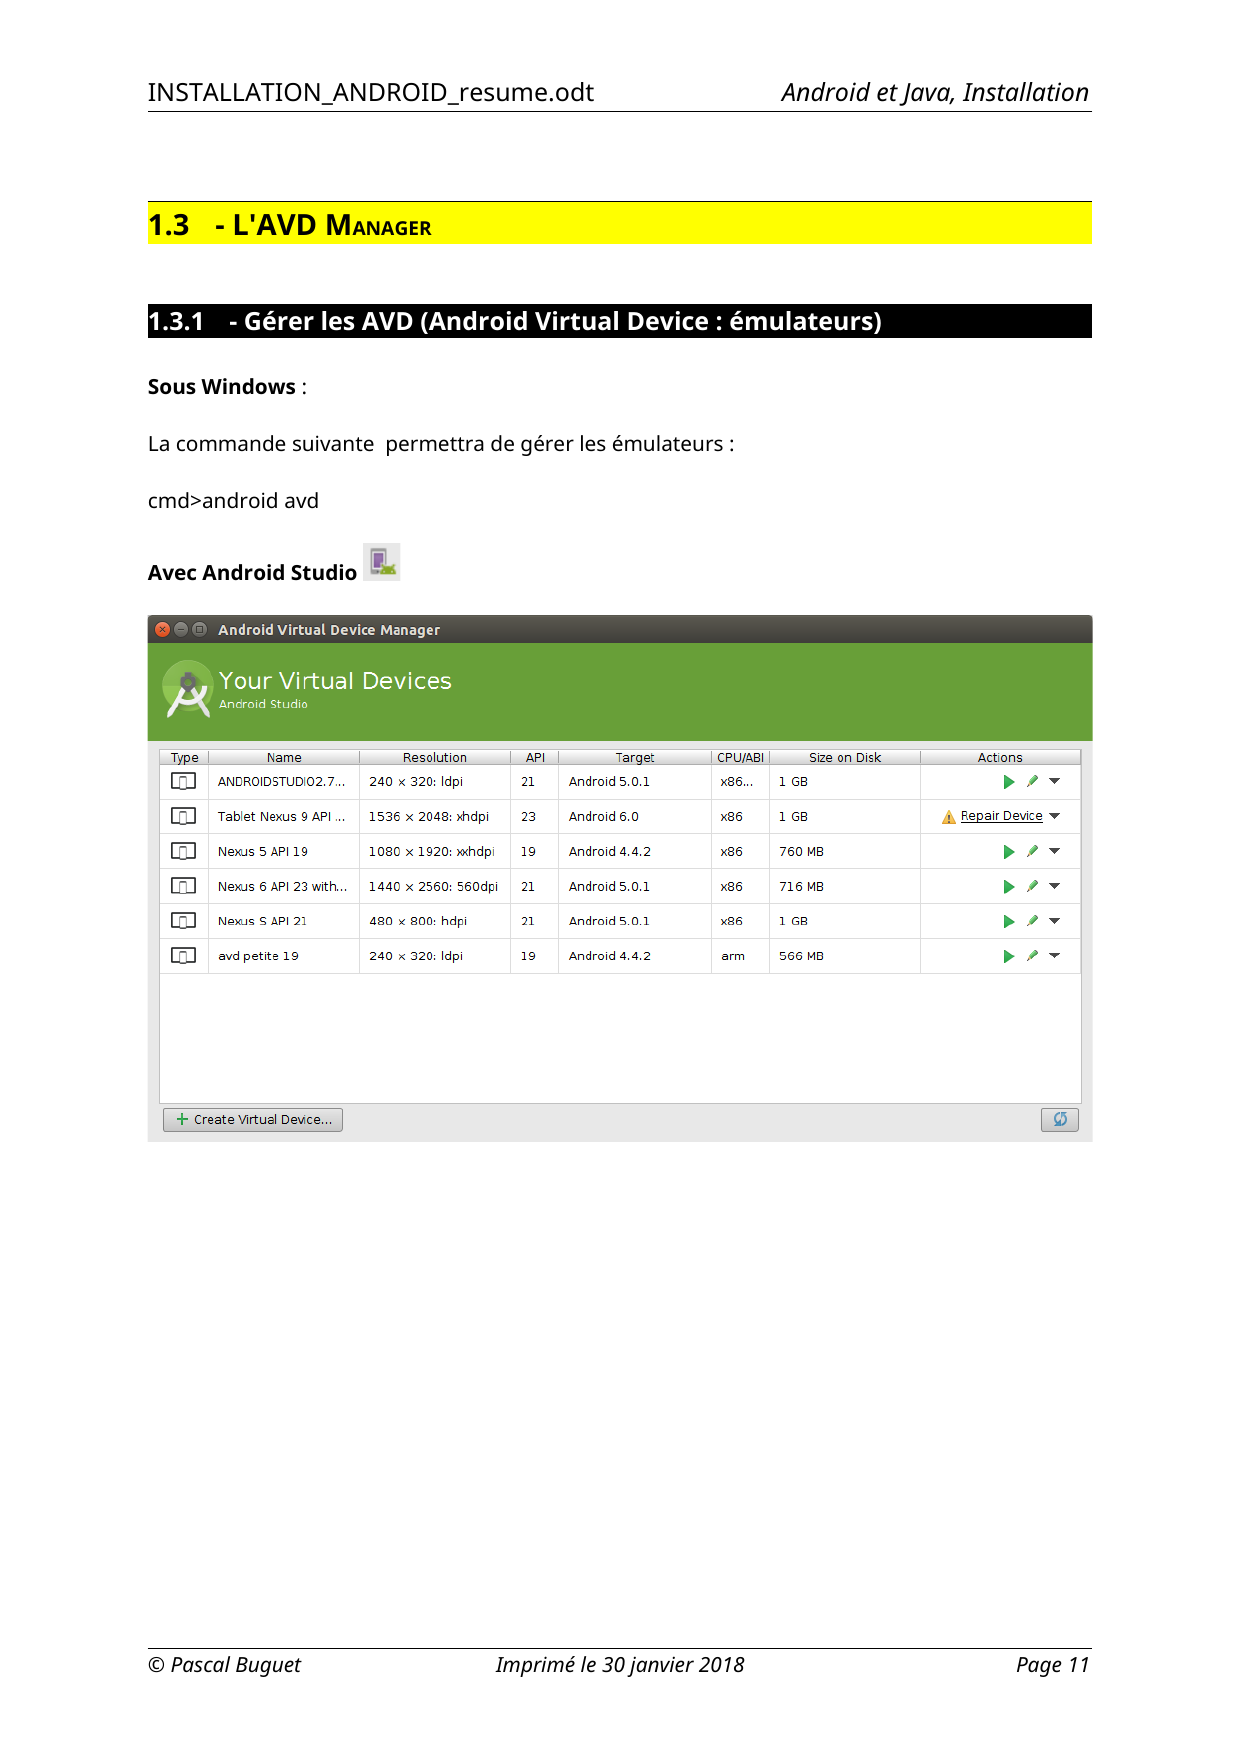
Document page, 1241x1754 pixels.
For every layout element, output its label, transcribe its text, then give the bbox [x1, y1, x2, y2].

text Avec Android Studio [148, 543, 1092, 587]
text cmd>android avd [148, 486, 1092, 514]
subtitle - L'AVD Manager [148, 202, 1092, 244]
subtitle - Gérer les AVD (Android Virtual Device : émulateurs) [148, 304, 1092, 338]
picture [363, 543, 401, 581]
text La commande suivante permettra de gérer les émulateurs : [148, 429, 1092, 458]
picture [147, 615, 1093, 1142]
text Sous Windows : [148, 372, 1092, 401]
